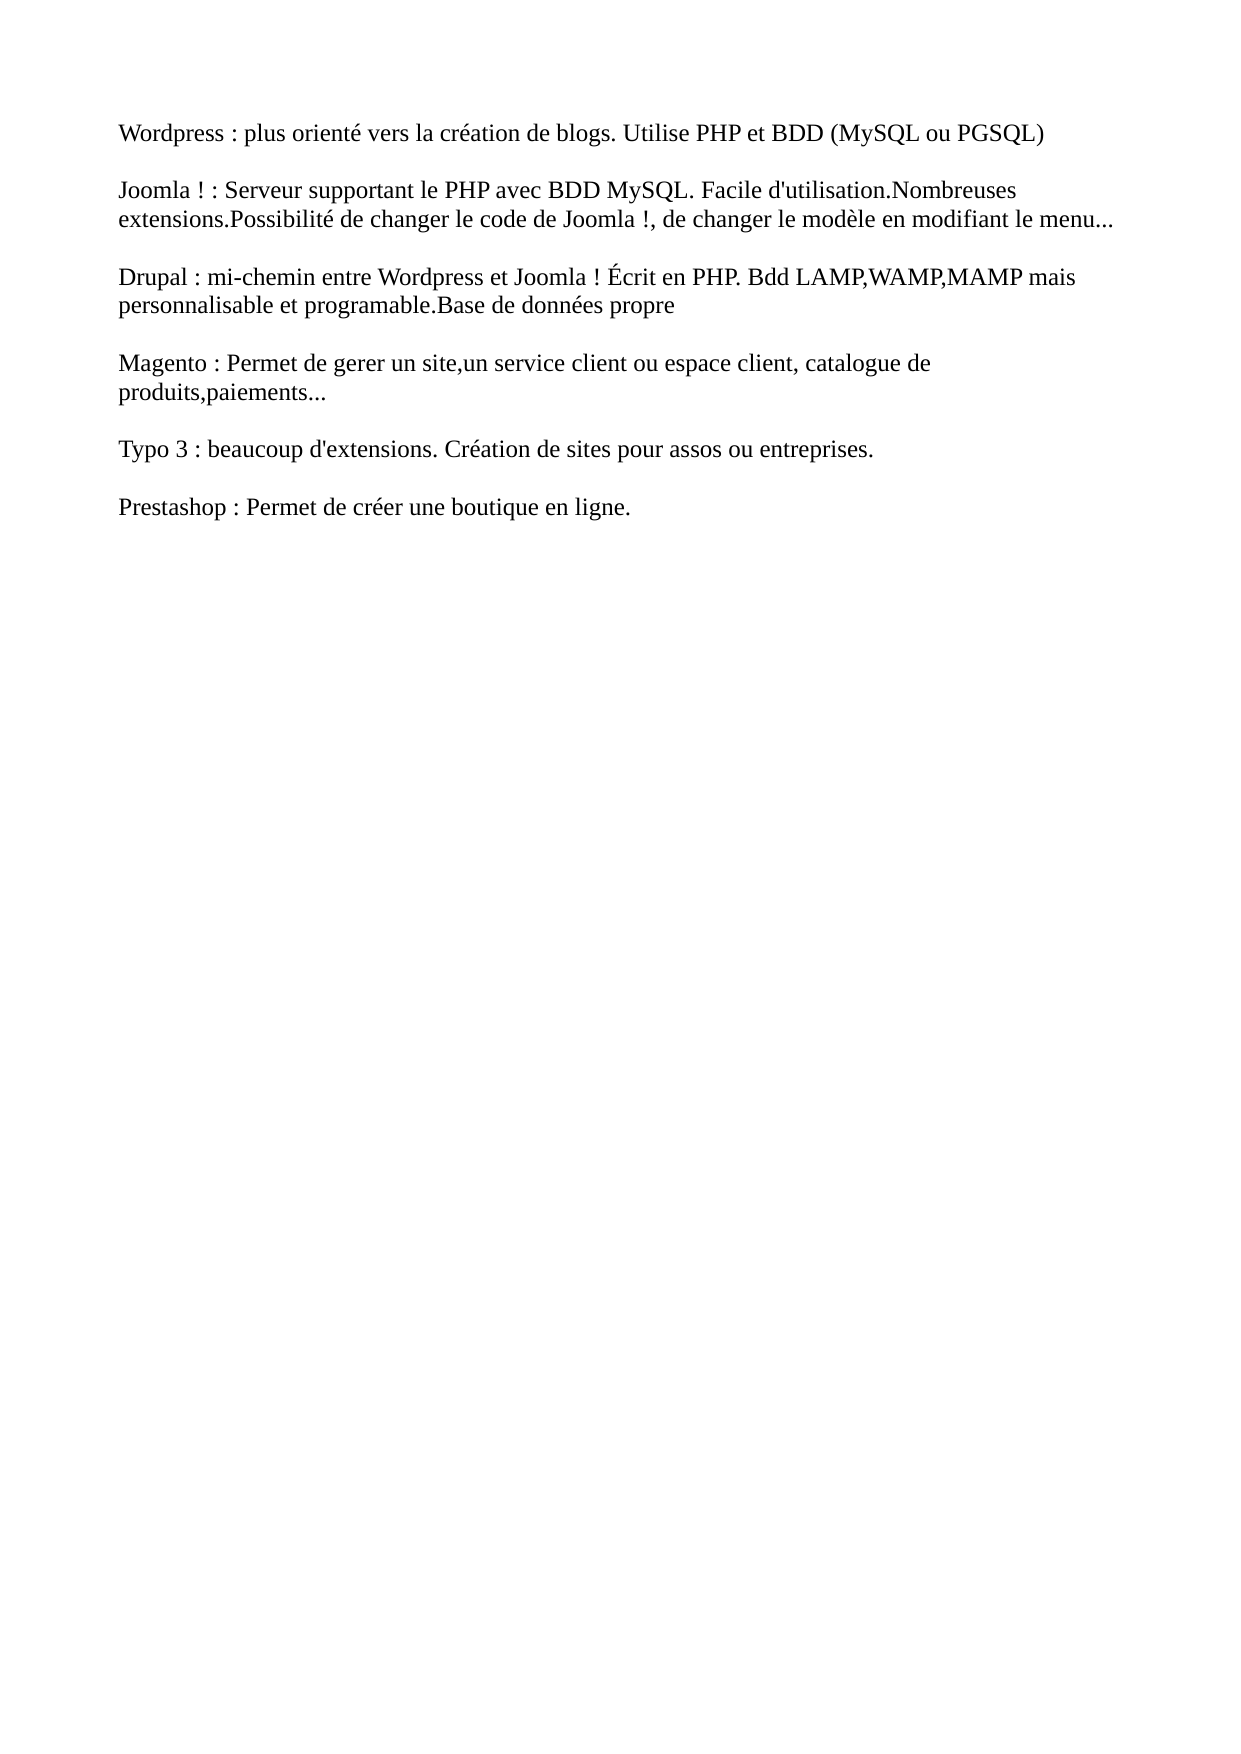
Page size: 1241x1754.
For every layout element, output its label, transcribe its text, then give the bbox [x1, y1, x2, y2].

text Wordpress : plus orienté vers la création de blogs. Utilise PHP et BDD (MySQL ou PGSQL) [118, 118, 1122, 147]
text Prestashop : Permet de créer une boutique en ligne. [118, 492, 1122, 521]
text Magento : Permet de gerer un site,un service client ou espace client, catalogue de produits,paiements... [118, 348, 1122, 406]
text Typo 3 : beaucoup d'extensions. Création de sites pour assos ou entreprises. [118, 434, 1122, 463]
text Joomla ! : Serveur supportant le PHP avec BDD MySQL. Facile d'utilisation.Nombreuses extensions.Possibilité de changer le code de Joomla !, de changer le modèle en modifiant le menu... [118, 176, 1122, 233]
text Drupal : mi-chemin entre Wordpress et Joomla ! Écrit en PHP. Bdd LAMP,WAMP,MAMP mais personnalisable et programable.Base de données propre [118, 262, 1122, 319]
